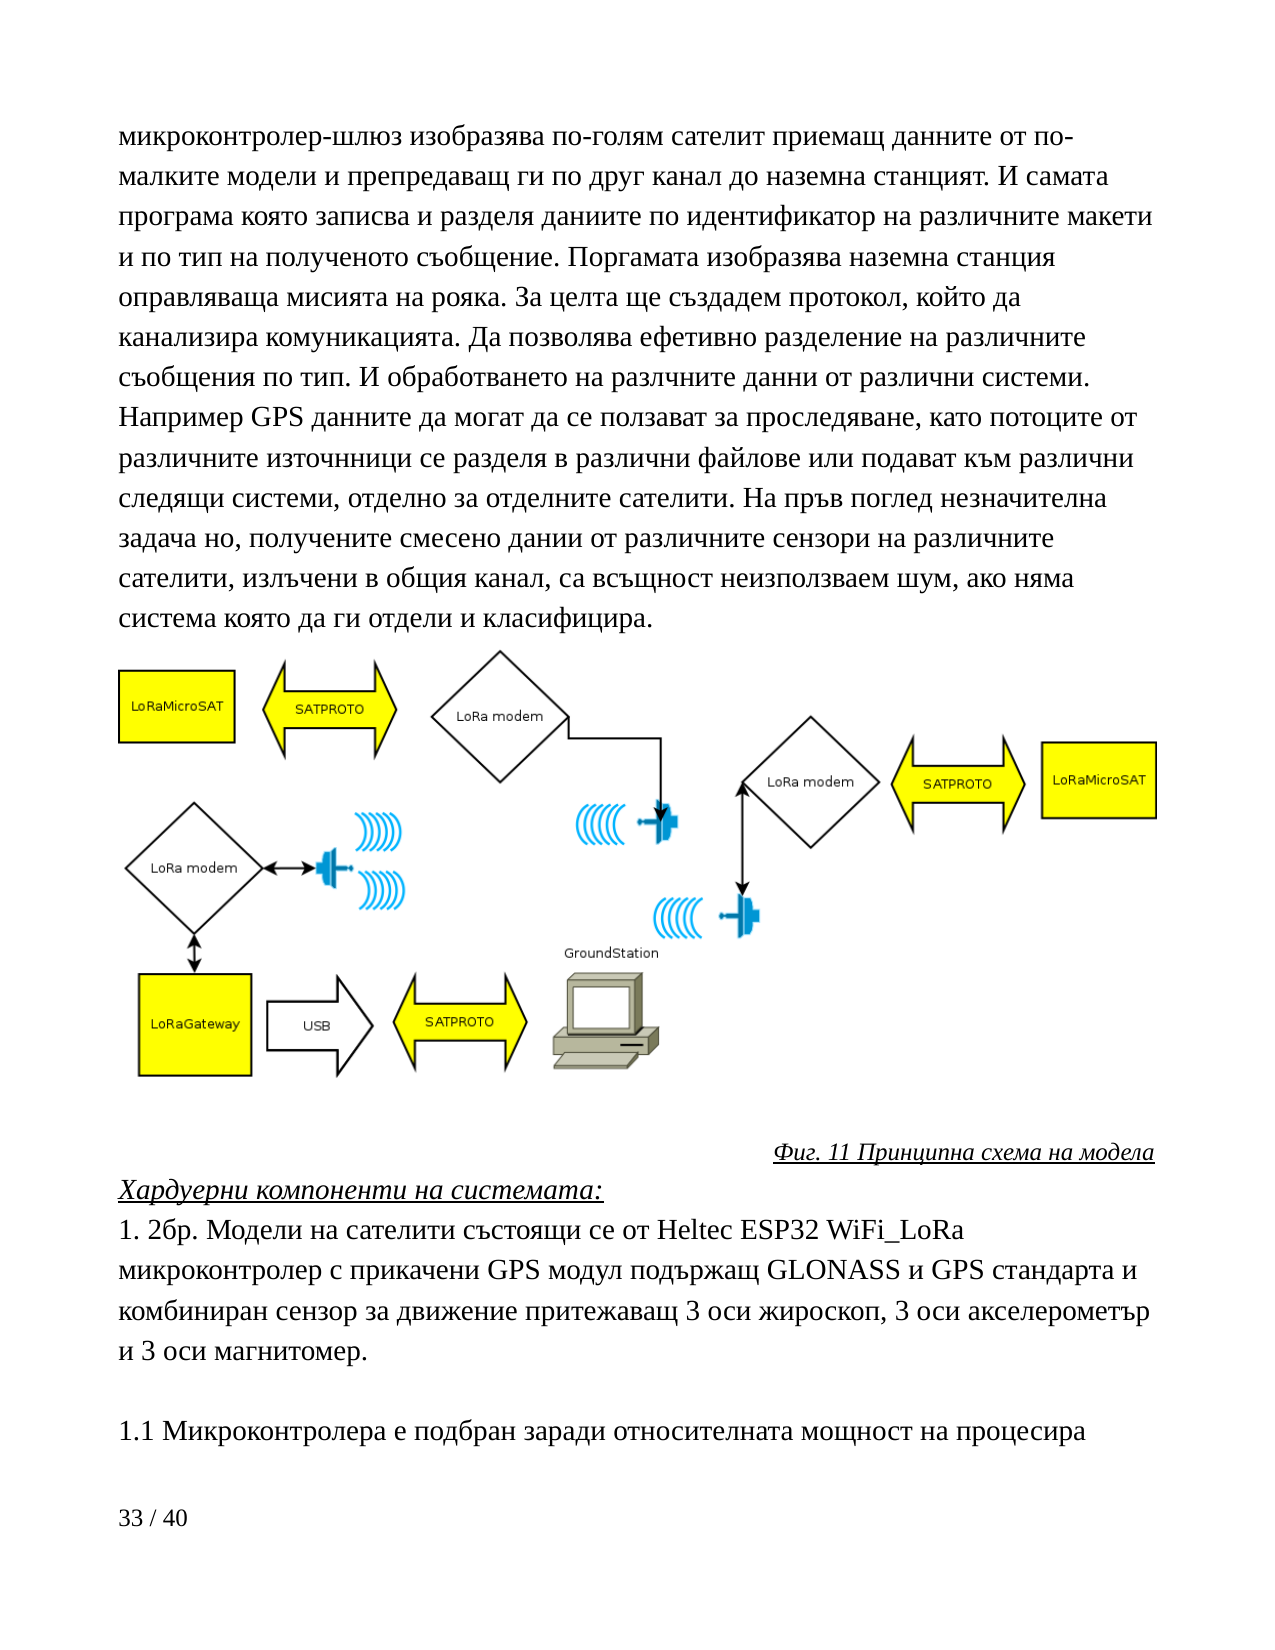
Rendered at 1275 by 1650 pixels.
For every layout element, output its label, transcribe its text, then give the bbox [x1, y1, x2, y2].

text Хардуерни компоненти на системата: [118, 1172, 1157, 1206]
text 1.1 Микроконтролера е подбран заради относителната мощност на процесира [118, 1413, 1157, 1447]
text Фиг. 11 Принципна схема на модела [118, 1137, 1157, 1166]
text 1. 2бр. Модели на сателити състоящи се от Heltec ESP32 WiFi_LoRa микроконтролер с прикачени GPS модул подържащ GLONASS и GPS стандарта и комбиниран сензор за движение притежаващ 3 оси жироскоп, 3 оси акселерометър и 3 оси магнитомер. [118, 1212, 1157, 1366]
text микроконтролер-шлюз изобразява по-голям сателит приемащ данните от по-малките модели и препредаващ ги по друг канал до наземна станцият. И самата програма която записва и разделя даниите по идентификатор на различните макети и по тип на полученото съобщение. Поргамата изобразява наземна станция оправляваща мисията на рояка. За целта ще създадем протокол, който да канализира комуникацията. Да позволява ефетивно разделение на различните съобщения по тип. И обработването на разлчните данни от различни системи. Например GPS данните да могат да се ползават за проследяване, като потоците от различните източнници се разделя в различни файлове или подават към различни следящи системи, отделно за отделните сателити. На пръв поглед незначителна задача но, получените смесено дании от различните сензори на различните сателити, излъчени в общия канал, са всъщност неизползваем шум, ако няма система която да ги отдели и класифицира. [118, 118, 1157, 634]
picture [118, 640, 1157, 1091]
